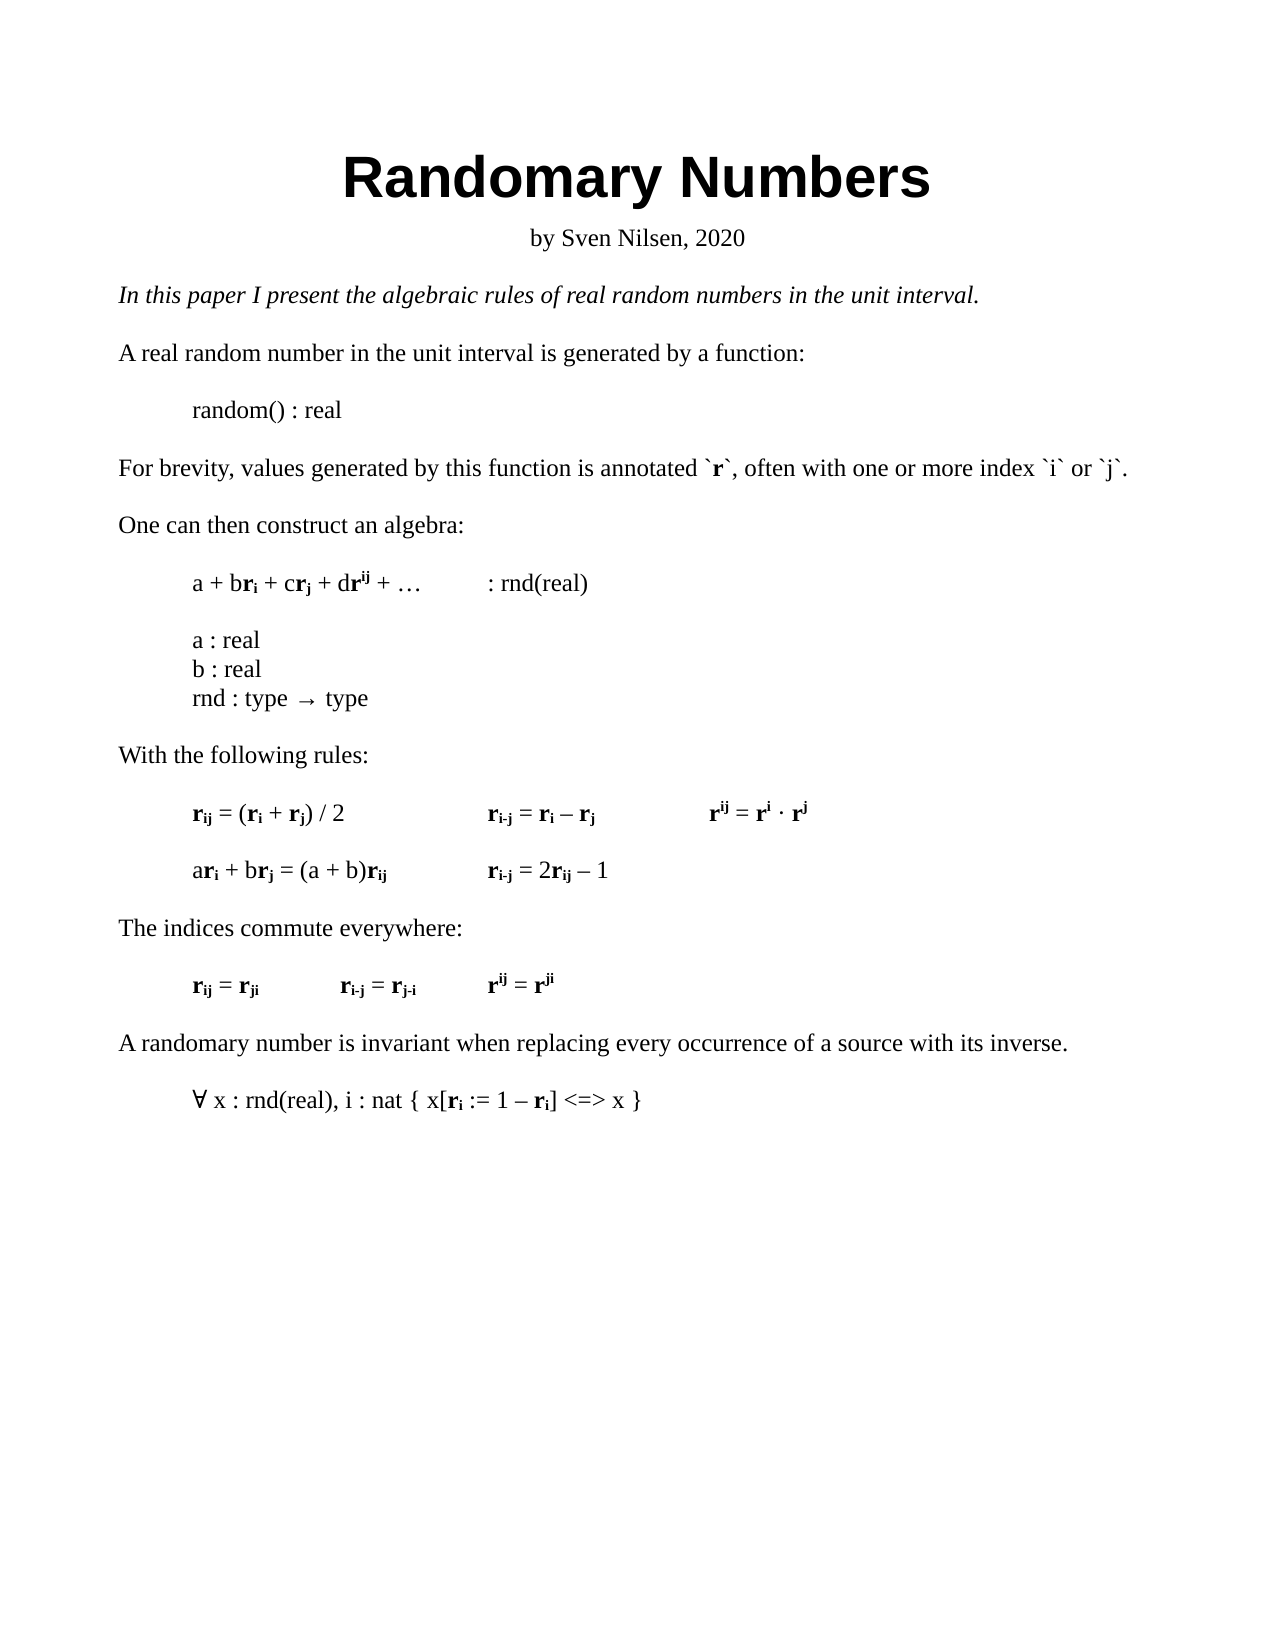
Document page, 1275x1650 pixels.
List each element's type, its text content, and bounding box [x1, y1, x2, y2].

text rnd : type → type [118, 683, 1157, 711]
text rij = (ri + rj) / 2 ri-j = ri – rj rij = ri · rj [118, 798, 1157, 826]
text For brevity, values generated by this function is annotated `r`, often with one or more index `i` or `j`. [118, 453, 1157, 481]
text b : real [118, 654, 1157, 683]
text In this paper I present the algebraic rules of real random numbers in the unit interval. [118, 280, 1157, 309]
text rij = rji ri-j = rj-i rij = rji [118, 970, 1157, 999]
text a : real [118, 625, 1157, 654]
text One can then construct an algebra: [118, 510, 1157, 539]
text With the following rules: [118, 740, 1157, 769]
text a + bri + crj + drij + … : rnd(real) [118, 568, 1157, 596]
text ∀ x : rnd(real), i : nat { x[ri := 1 – ri] <=> x } [118, 1085, 1157, 1114]
text ari + brj = (a + b)rij ri-j = 2rij – 1 [118, 855, 1157, 884]
text A randomary number is invariant when replacing every occurrence of a source with its inverse. [118, 1028, 1157, 1056]
text by Sven Nilsen, 2020 [118, 223, 1157, 251]
title Randomary Numbers [118, 143, 1157, 210]
text random() : real [118, 395, 1157, 424]
text The indices commute everywhere: [118, 913, 1157, 941]
text A real random number in the unit interval is generated by a function: [118, 338, 1157, 366]
